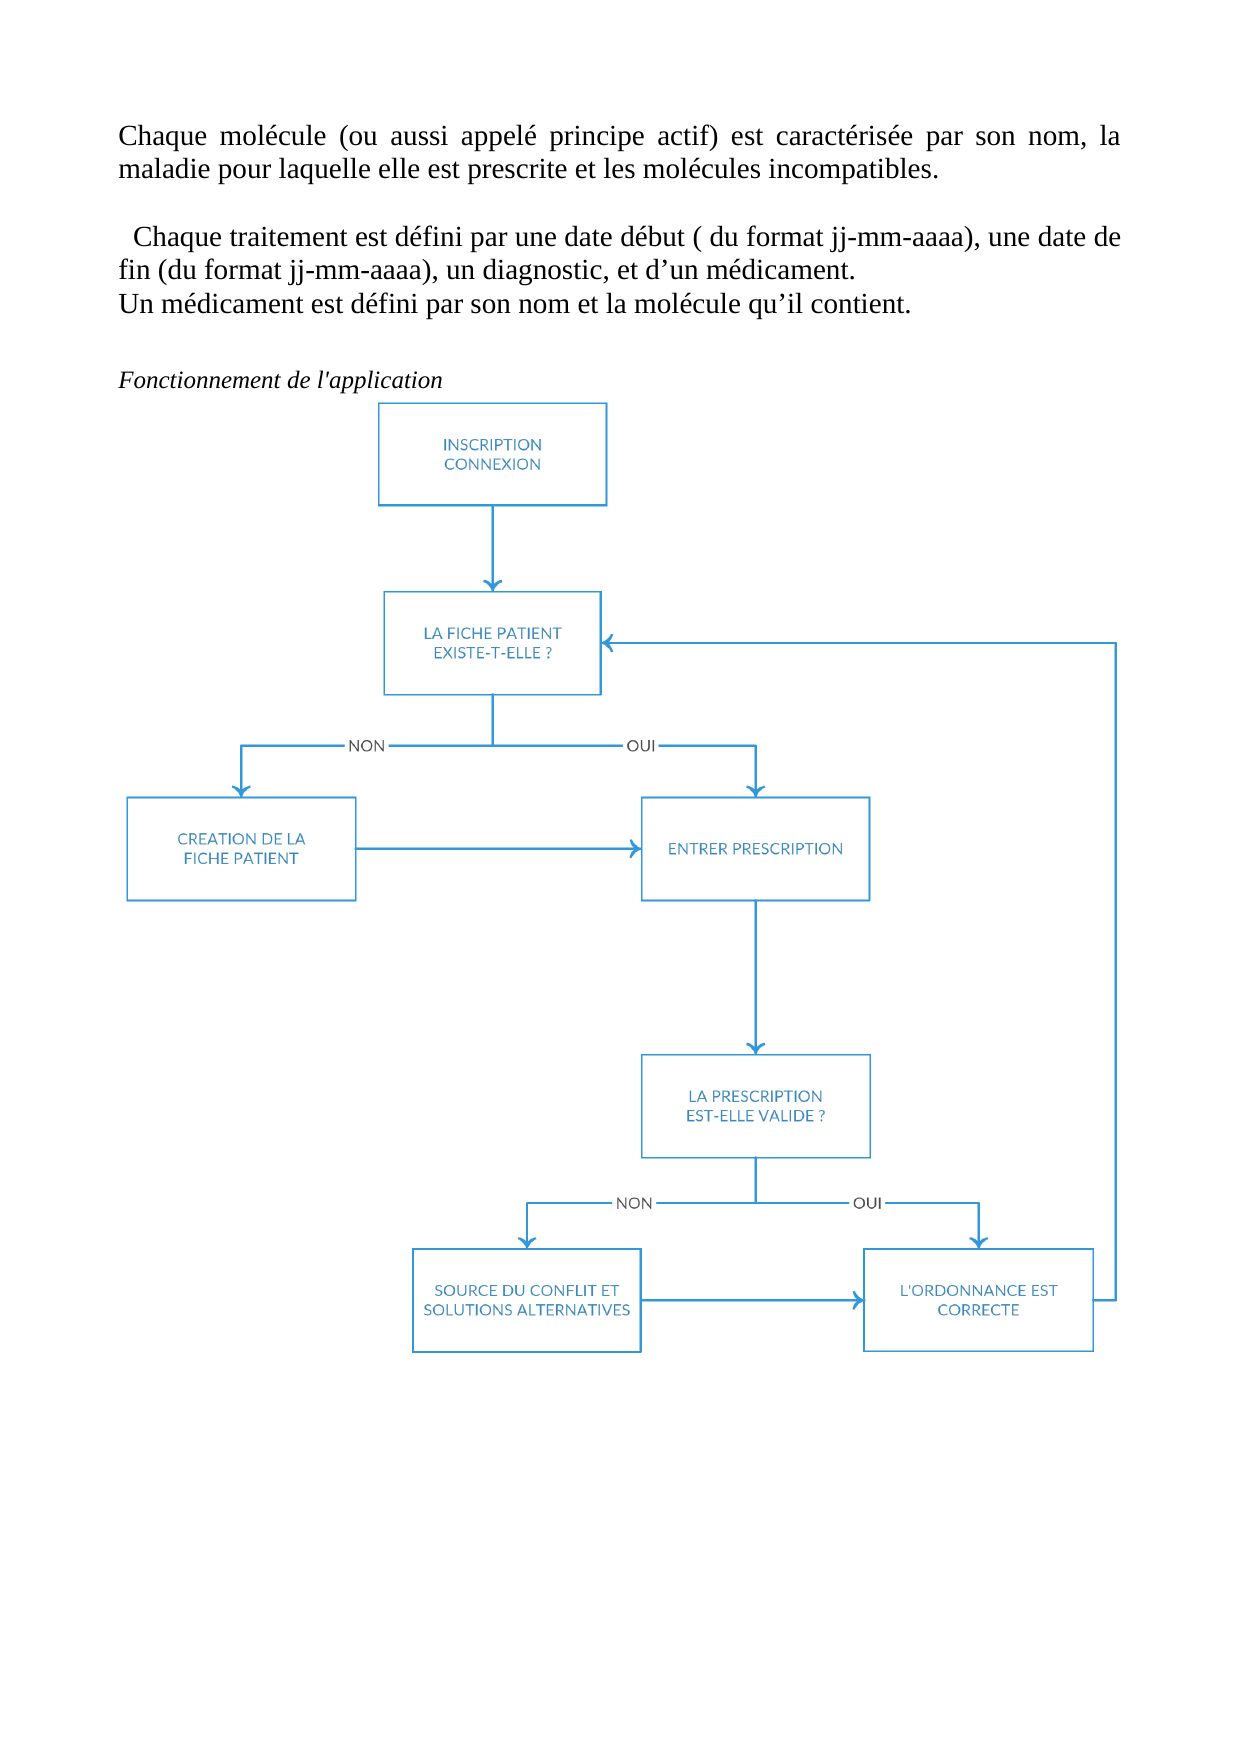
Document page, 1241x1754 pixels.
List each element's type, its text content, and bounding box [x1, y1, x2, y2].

text Chaque molécule (ou aussi appelé principe actif) est caractérisée par son nom, la maladie pour laquelle elle est prescrite et les molécules incompatibles. [118, 118, 1122, 185]
text Chaque traitement est défini par une date début ( du format jj-mm-aaaa), une date de fin (du format jj-mm-aaaa), un diagnostic, et d’un médicament. [118, 219, 1122, 286]
text Un médicament est défini par son nom et la molécule qu’il contient. [118, 286, 1122, 319]
text Fonctionnement de l'application [118, 365, 1122, 394]
picture [118, 394, 1123, 1360]
